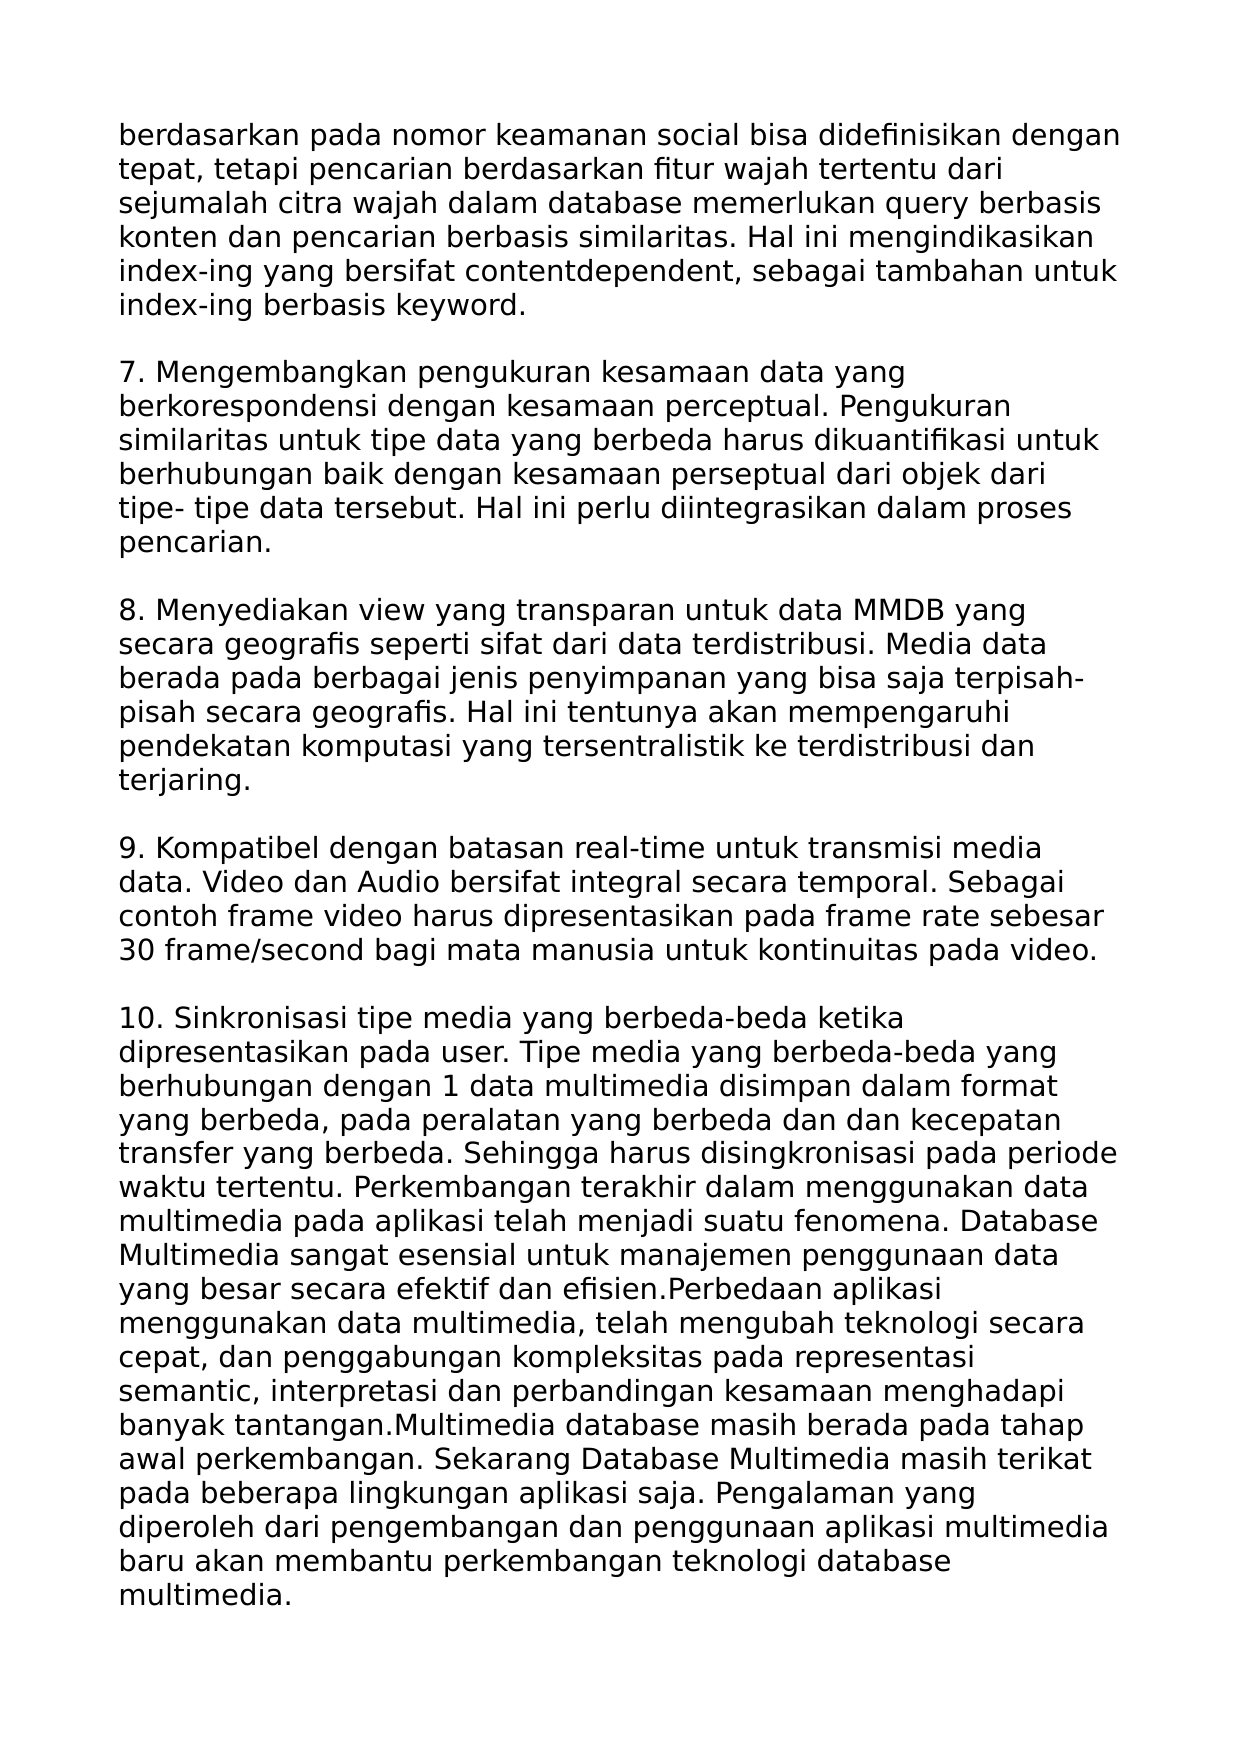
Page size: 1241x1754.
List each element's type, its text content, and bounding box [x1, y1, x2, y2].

text 9. Kompatibel dengan batasan real-time untuk transmisi media data. Video dan Audio bersifat integral secara temporal. Sebagai contoh frame video harus dipresentasikan pada frame rate sebesar 30 frame/second bagi mata manusia untuk kontinuitas pada video. [118, 831, 1122, 967]
text 8. Menyediakan view yang transparan untuk data MMDB yang secara geografis seperti sifat dari data terdistribusi. Media data berada pada berbagai jenis penyimpanan yang bisa saja terpisah-pisah secara geografis. Hal ini tentunya akan mempengaruhi pendekatan komputasi yang tersentralistik ke terdistribusi dan terjaring. [118, 593, 1122, 797]
text berdasarkan pada nomor keamanan social bisa didefinisikan dengan tepat, tetapi pencarian berdasarkan fitur wajah tertentu dari sejumalah citra wajah dalam database memerlukan query berbasis konten dan pencarian berbasis similaritas. Hal ini mengindikasikan index-ing yang bersifat contentdependent, sebagai tambahan untuk index-ing berbasis keyword. [118, 118, 1122, 322]
text 10. Sinkronisasi tipe media yang berbeda-beda ketika dipresentasikan pada user. Tipe media yang berbeda-beda yang berhubungan dengan 1 data multimedia disimpan dalam format yang berbeda, pada peralatan yang berbeda dan dan kecepatan transfer yang berbeda. Sehingga harus disingkronisasi pada periode waktu tertentu. Perkembangan terakhir dalam menggunakan data multimedia pada aplikasi telah menjadi suatu fenomena. Database Multimedia sangat esensial untuk manajemen penggunaan data yang besar secara efektif dan efisien.Perbedaan aplikasi menggunakan data multimedia, telah mengubah teknologi secara cepat, dan penggabungan kompleksitas pada representasi semantic, interpretasi dan perbandingan kesamaan menghadapi banyak tantangan.Multimedia database masih berada pada tahap awal perkembangan. Sekarang Database Multimedia masih terikat pada beberapa lingkungan aplikasi saja. Pengalaman yang diperoleh dari pengembangan dan penggunaan aplikasi multimedia baru akan membantu perkembangan teknologi database multimedia. [118, 1001, 1122, 1612]
text 7. Mengembangkan pengukuran kesamaan data yang berkorespondensi dengan kesamaan perceptual. Pengukuran similaritas untuk tipe data yang berbeda harus dikuantifikasi untuk berhubungan baik dengan kesamaan perseptual dari objek dari tipe- tipe data tersebut. Hal ini perlu diintegrasikan dalam proses pencarian. [118, 356, 1122, 559]
